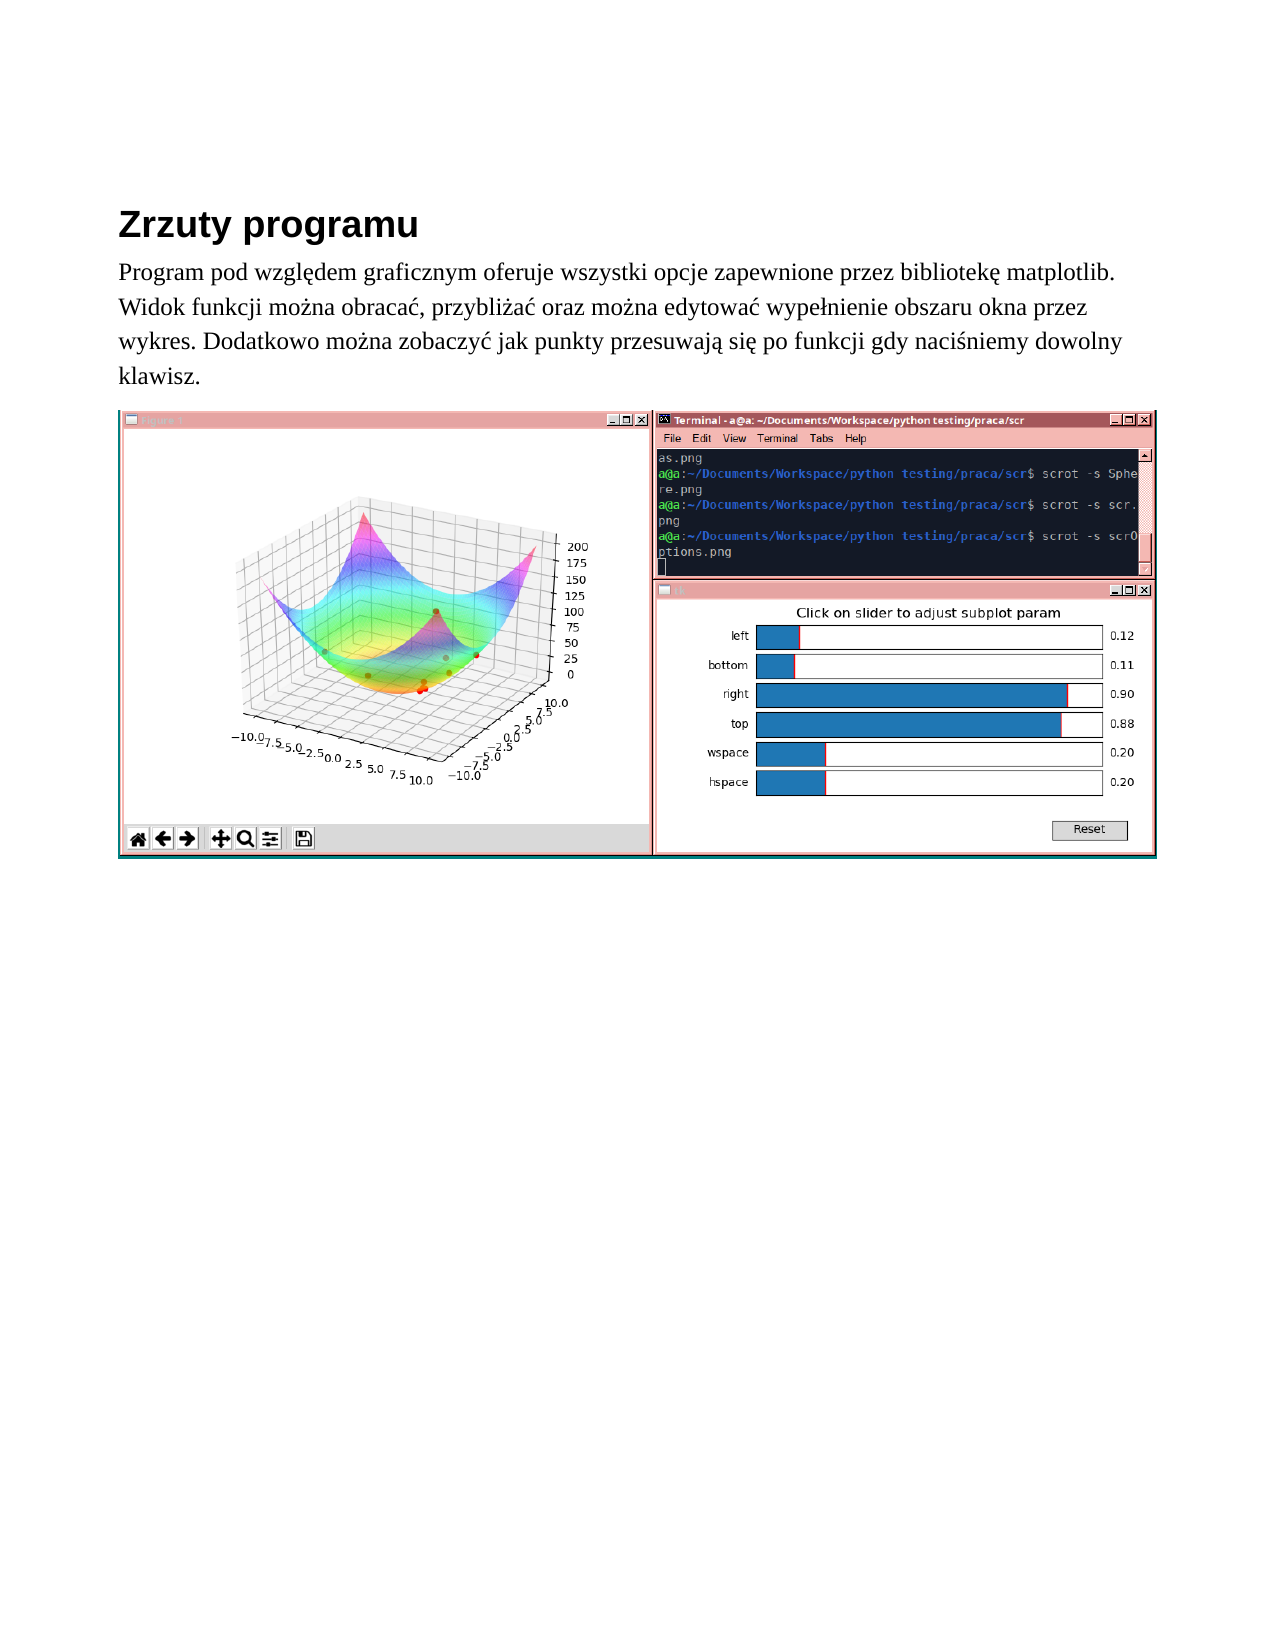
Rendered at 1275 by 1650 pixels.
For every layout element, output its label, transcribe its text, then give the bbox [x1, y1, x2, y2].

picture [118, 410, 1157, 859]
subtitle Zrzuty programu [118, 201, 1157, 245]
text Program pod względem graficznym oferuje wszystki opcje zapewnione przez bibliotekę matplotlib. Widok funkcji można obracać, przybliżać oraz można edytować wypełnienie obszaru okna przez wykres. Dodatkowo można zobaczyć jak punkty przesuwają się po funkcji gdy naciśniemy dowolny klawisz. [118, 257, 1157, 390]
